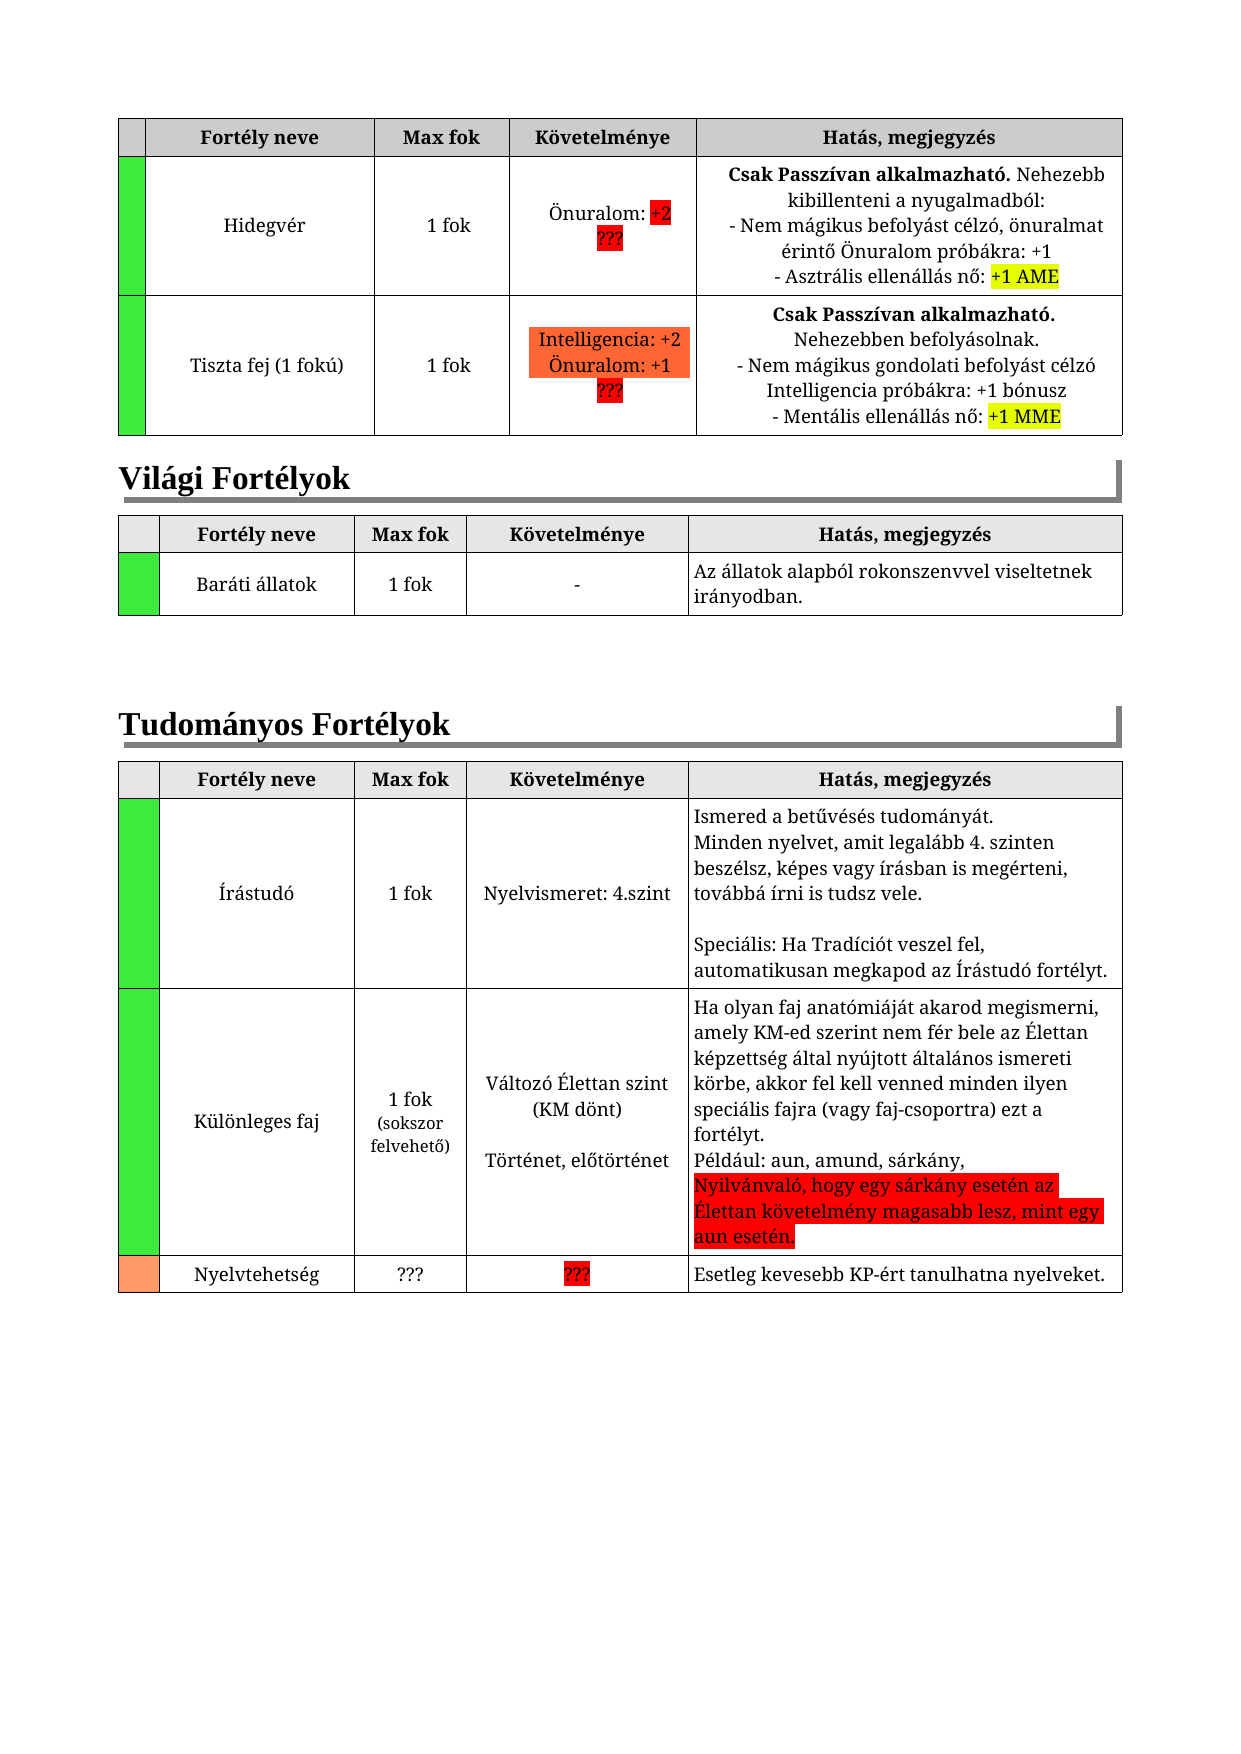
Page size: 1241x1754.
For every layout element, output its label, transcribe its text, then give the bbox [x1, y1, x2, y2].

subtitle Tudományos Fortélyok [118, 706, 1116, 742]
table_header Követelménye [510, 119, 696, 156]
table_cell Önuralom: +2 ??? [510, 157, 696, 295]
table_header Követelménye [467, 516, 688, 552]
table_header [119, 762, 159, 798]
table_header Hatás, megjegyzés [697, 119, 1122, 156]
table_cell Csak Passzívan alkalmazható. Nehezebben befolyásolnak. - Nem mágikus gondolati befolyást célzó Intelligencia próbákra: +1 bónusz - Mentális ellenállás nő: +1 MME [697, 296, 1122, 435]
table_cell Tiszta fej (1 fokú) [146, 296, 374, 435]
table_header Max fok [375, 119, 509, 156]
table_cell [119, 1256, 159, 1292]
table_cell ??? [355, 1256, 466, 1292]
table_header Hatás, megjegyzés [689, 516, 1122, 552]
subtitle Világi Fortélyok [118, 460, 1116, 497]
table_cell [119, 989, 159, 1255]
table_cell Írástudó [160, 799, 354, 988]
table_header Max fok [355, 516, 466, 552]
table_header [119, 119, 145, 156]
table_header Hatás, megjegyzés [689, 762, 1122, 798]
table_header Fortély neve [146, 119, 374, 156]
table_cell Intelligencia: +2 Önuralom: +1 ??? [510, 296, 696, 435]
table_cell Változó Élettan szint (KM dönt) Történet, előtörténet [467, 989, 688, 1255]
table_header Fortély neve [160, 762, 354, 798]
table_header [119, 516, 159, 552]
table_cell Nyelvtehetség [160, 1256, 354, 1292]
table_cell [119, 296, 145, 435]
table_cell [119, 799, 159, 988]
table_cell 1 fok [375, 296, 509, 435]
table_cell 1 fok [355, 553, 466, 615]
table_cell Hidegvér [146, 157, 374, 295]
table_cell Ha olyan faj anatómiáját akarod megismerni, amely KM-ed szerint nem fér bele az Élettan képzettség által nyújtott általános ismereti körbe, akkor fel kell venned minden ilyen speciális fajra (vagy faj-csoportra) ezt a fortélyt. Például: aun, amund, sárkány, Nyilvánvaló, hogy egy sárkány esetén az Élettan követelmény magasabb lesz, mint egy aun esetén. [689, 989, 1122, 1255]
table_header Követelménye [467, 762, 688, 798]
table_header Max fok [355, 762, 466, 798]
table_cell Ismered a betűvésés tudományát. Minden nyelvet, amit legalább 4. szinten beszélsz, képes vagy írásban is megérteni, továbbá írni is tudsz vele. Speciális: Ha Tradíciót veszel fel, automatikusan megkapod az Írástudó fortélyt. [689, 799, 1122, 988]
table_cell Különleges faj [160, 989, 354, 1255]
table_cell 1 fok [375, 157, 509, 295]
table_cell Az állatok alapból rokonszenvvel viseltetnek irányodban. [689, 553, 1122, 615]
table_header Fortély neve [160, 516, 354, 552]
table_cell [119, 553, 159, 615]
table_cell ??? [467, 1256, 688, 1292]
table_cell Csak Passzívan alkalmazható. Nehezebb kibillenteni a nyugalmadból: - Nem mágikus befolyást célzó, önuralmat érintő Önuralom próbákra: +1 - Asztrális ellenállás nő: +1 AME [697, 157, 1122, 295]
table_cell 1 fok [355, 799, 466, 988]
table_cell Esetleg kevesebb KP-ért tanulhatna nyelveket. [689, 1256, 1122, 1292]
table_cell 1 fok (sokszor felvehető) [355, 989, 466, 1255]
table_cell Nyelvismeret: 4.szint [467, 799, 688, 988]
table_cell - [467, 553, 688, 615]
table_cell [119, 157, 145, 295]
table_cell Baráti állatok [160, 553, 354, 615]
